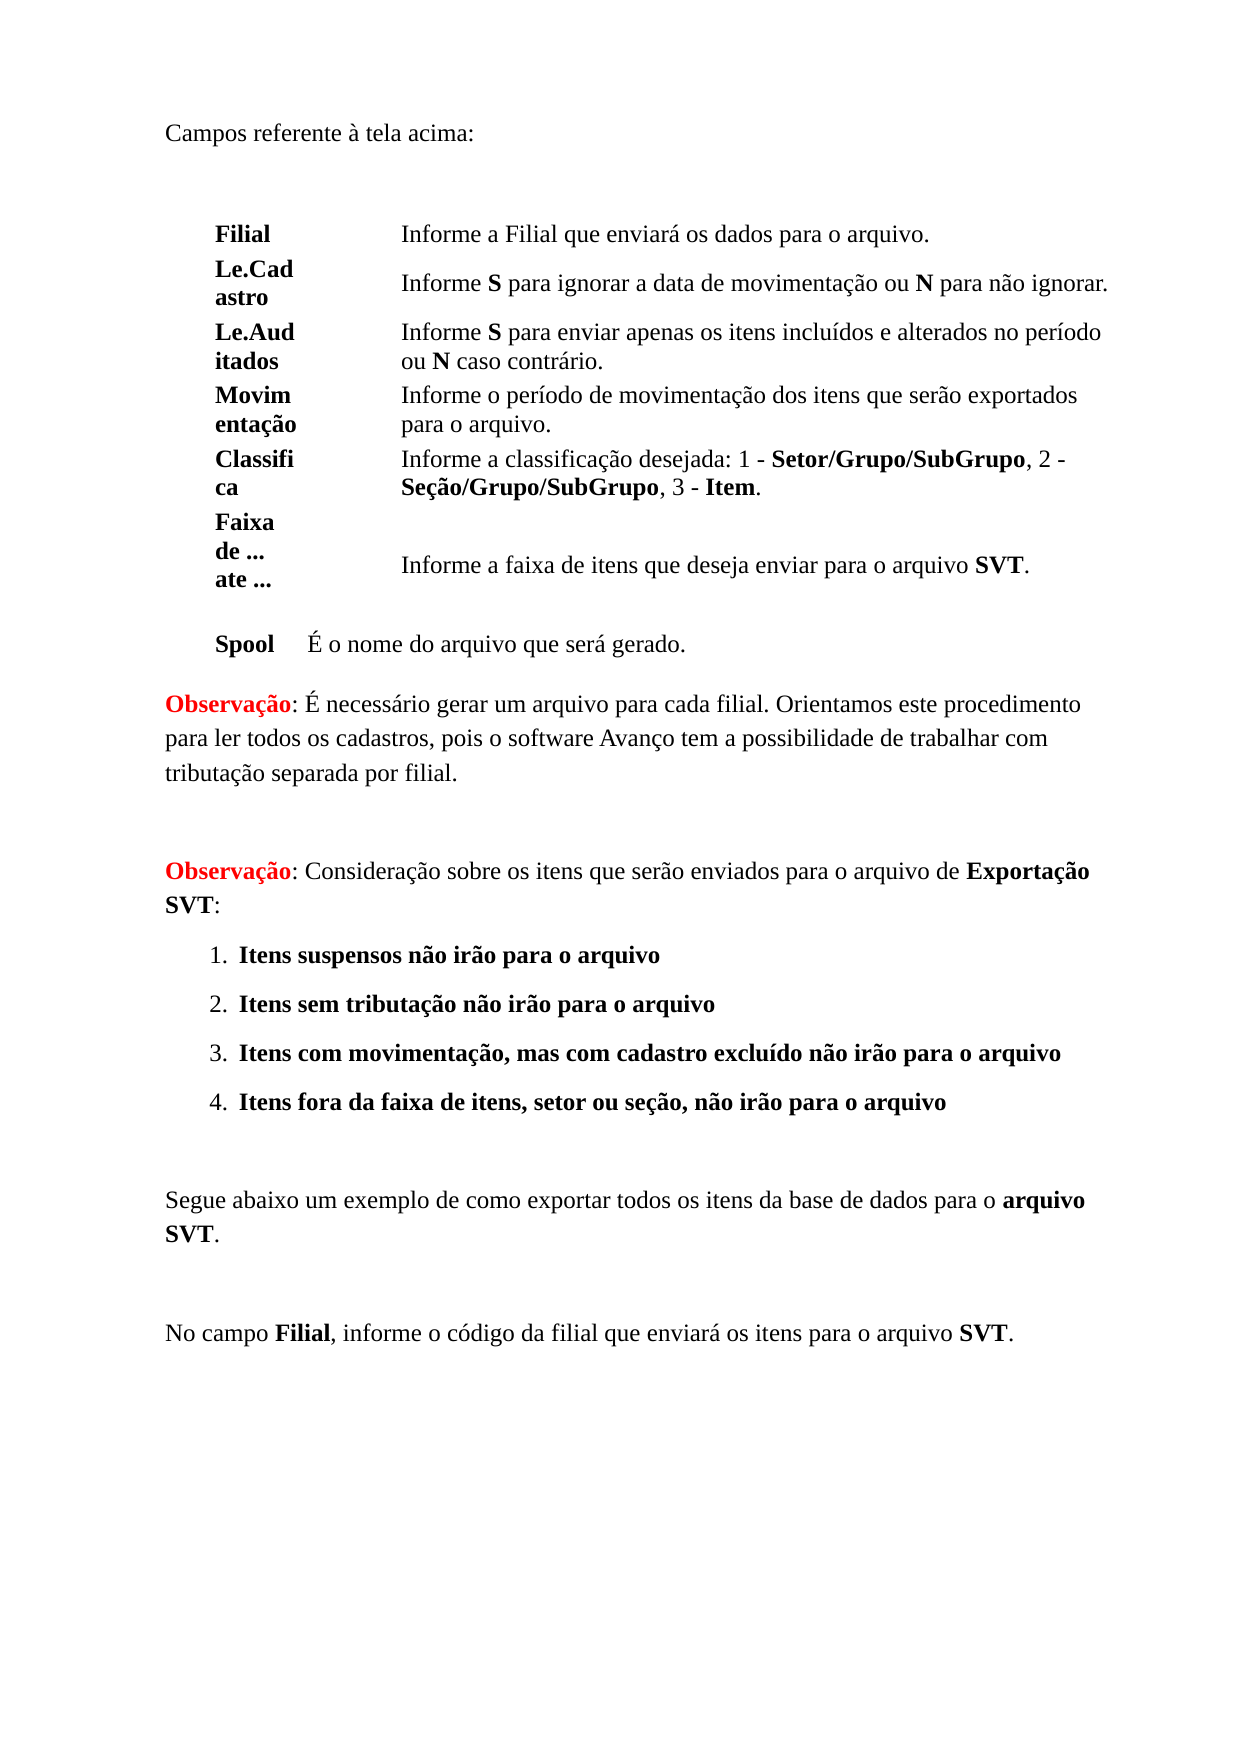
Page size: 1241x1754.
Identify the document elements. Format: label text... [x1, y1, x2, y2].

table_cell Movimentação [118, 378, 304, 441]
table_cell Informe o período de movimentação dos itens que serão exportados para o arquivo. [304, 378, 1122, 441]
table_cell Informe a classificação desejada: 1 - Setor/Grupo/SubGrupo, 2 - Seção/Grupo/SubGrupo, 3 - Item. [304, 441, 1122, 504]
list Itens sem tributação não irão para o arquivo [209, 989, 1122, 1017]
table_cell Spool [118, 626, 304, 660]
text Campos referente à tela acima: [165, 118, 1122, 147]
text Segue abaixo um exemplo de como exportar todos os itens da base de dados para o arquivo SVT. [165, 1185, 1122, 1248]
table_cell Informe S para enviar apenas os itens incluídos e alterados no período ou N caso contrário. [304, 314, 1122, 377]
text Observação: Consideração sobre os itens que serão enviados para o arquivo de Exportação SVT: [165, 856, 1122, 919]
table_cell Faixa de ... ate ... [118, 504, 304, 626]
list Itens suspensos não irão para o arquivo [209, 940, 1122, 968]
table_cell Le.Auditados [118, 314, 304, 377]
table_header Informe a Filial que enviará os dados para o arquivo. [304, 216, 1122, 251]
table_cell Classifica [118, 441, 304, 504]
table_cell É o nome do arquivo que será gerado. [304, 626, 1122, 660]
list Itens com movimentação, mas com cadastro excluído não irão para o arquivo [209, 1038, 1122, 1067]
text No campo Filial, informe o código da filial que enviará os itens para o arquivo SVT. [165, 1318, 1122, 1346]
list Itens fora da faixa de itens, setor ou seção, não irão para o arquivo [209, 1087, 1122, 1116]
table_cell Informe a faixa de itens que deseja enviar para o arquivo SVT. [304, 504, 1122, 626]
table_header Filial [118, 216, 304, 251]
table_cell Informe S para ignorar a data de movimentação ou N para não ignorar. [304, 251, 1122, 314]
text Observação: É necessário gerar um arquivo para cada filial. Orientamos este procedimento para ler todos os cadastros, pois o software Avanço tem a possibilidade de trabalhar com tributação separada por filial. [165, 689, 1122, 787]
table_cell Le.Cadastro [118, 251, 304, 314]
